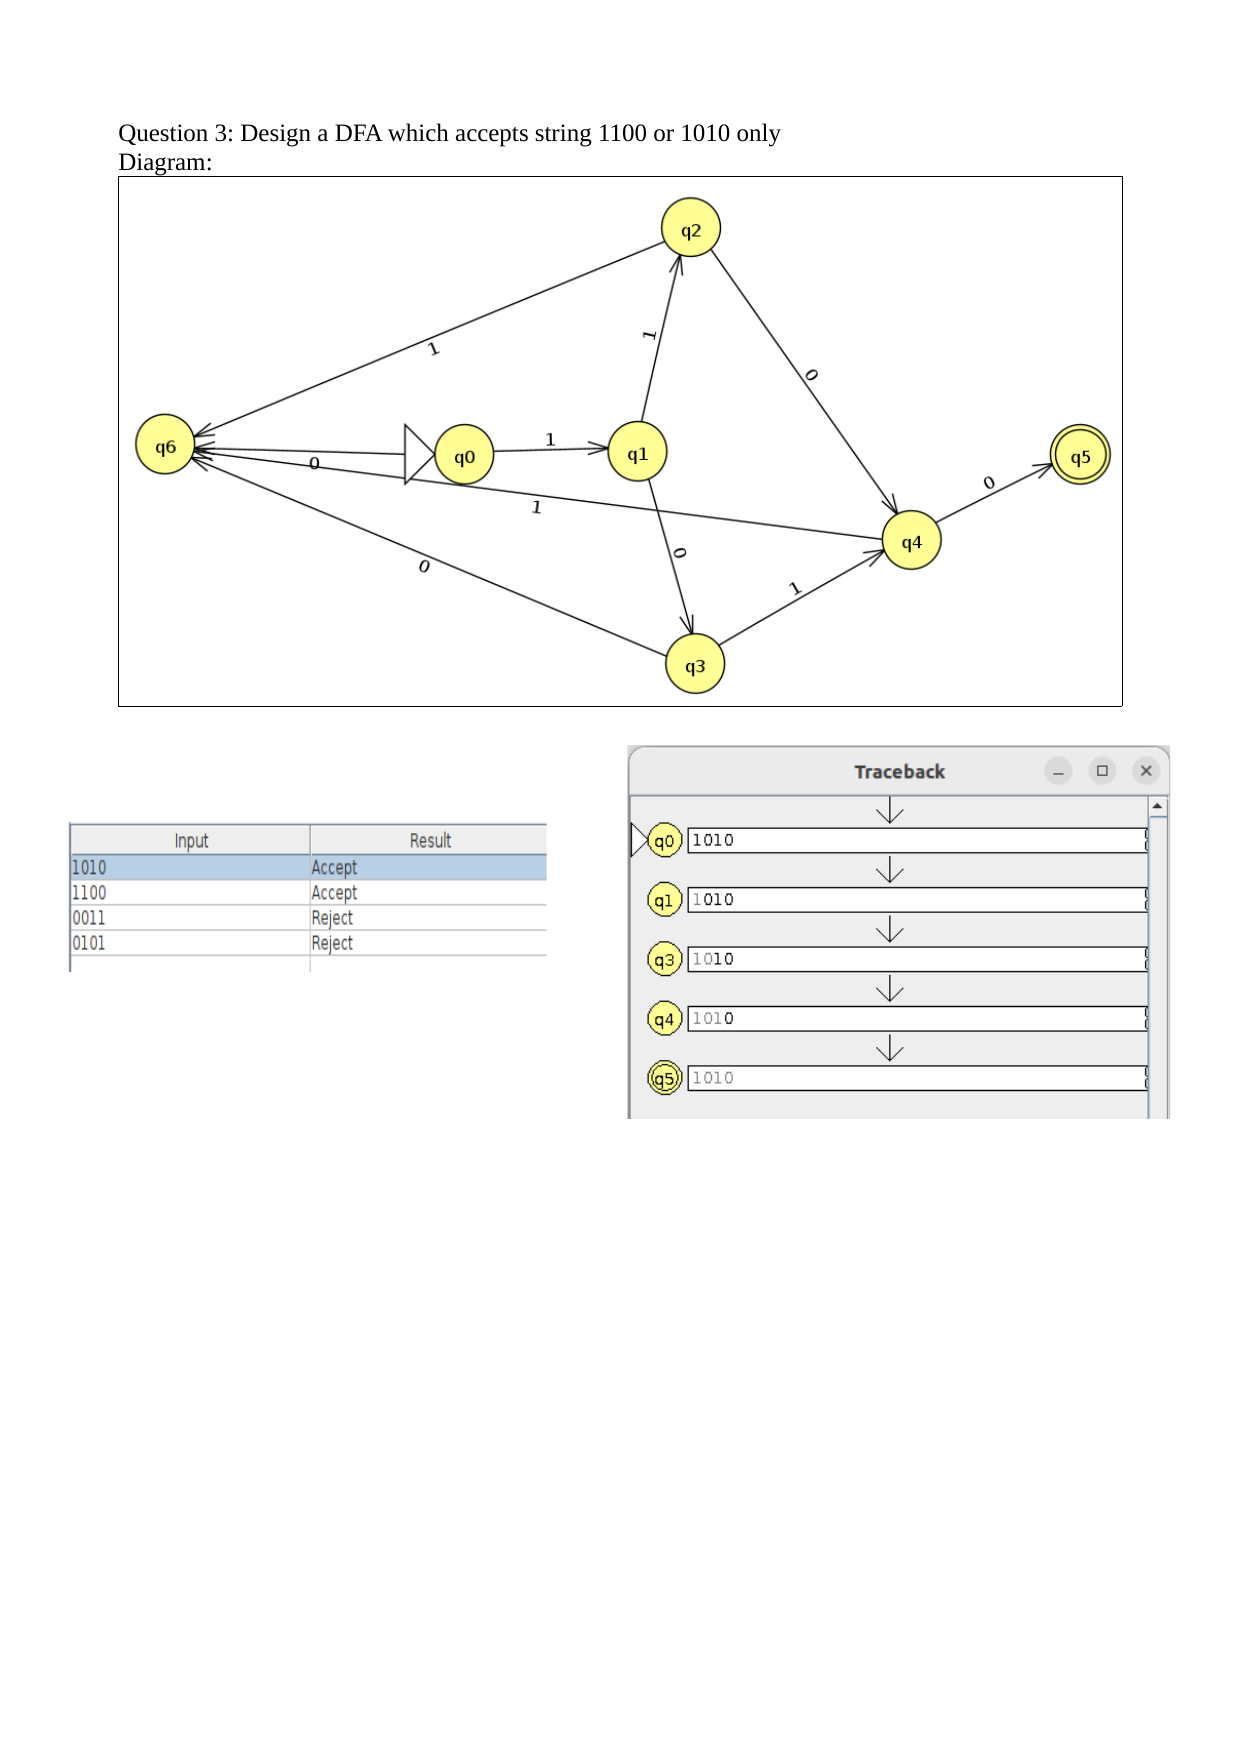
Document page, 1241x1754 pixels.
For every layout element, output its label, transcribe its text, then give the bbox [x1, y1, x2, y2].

picture [121, 178, 1119, 703]
text Diagram: [118, 147, 1122, 176]
picture [627, 745, 1171, 1119]
picture [67, 822, 547, 972]
text Question 3: Design a DFA which accepts string 1100 or 1010 only [118, 118, 1122, 147]
